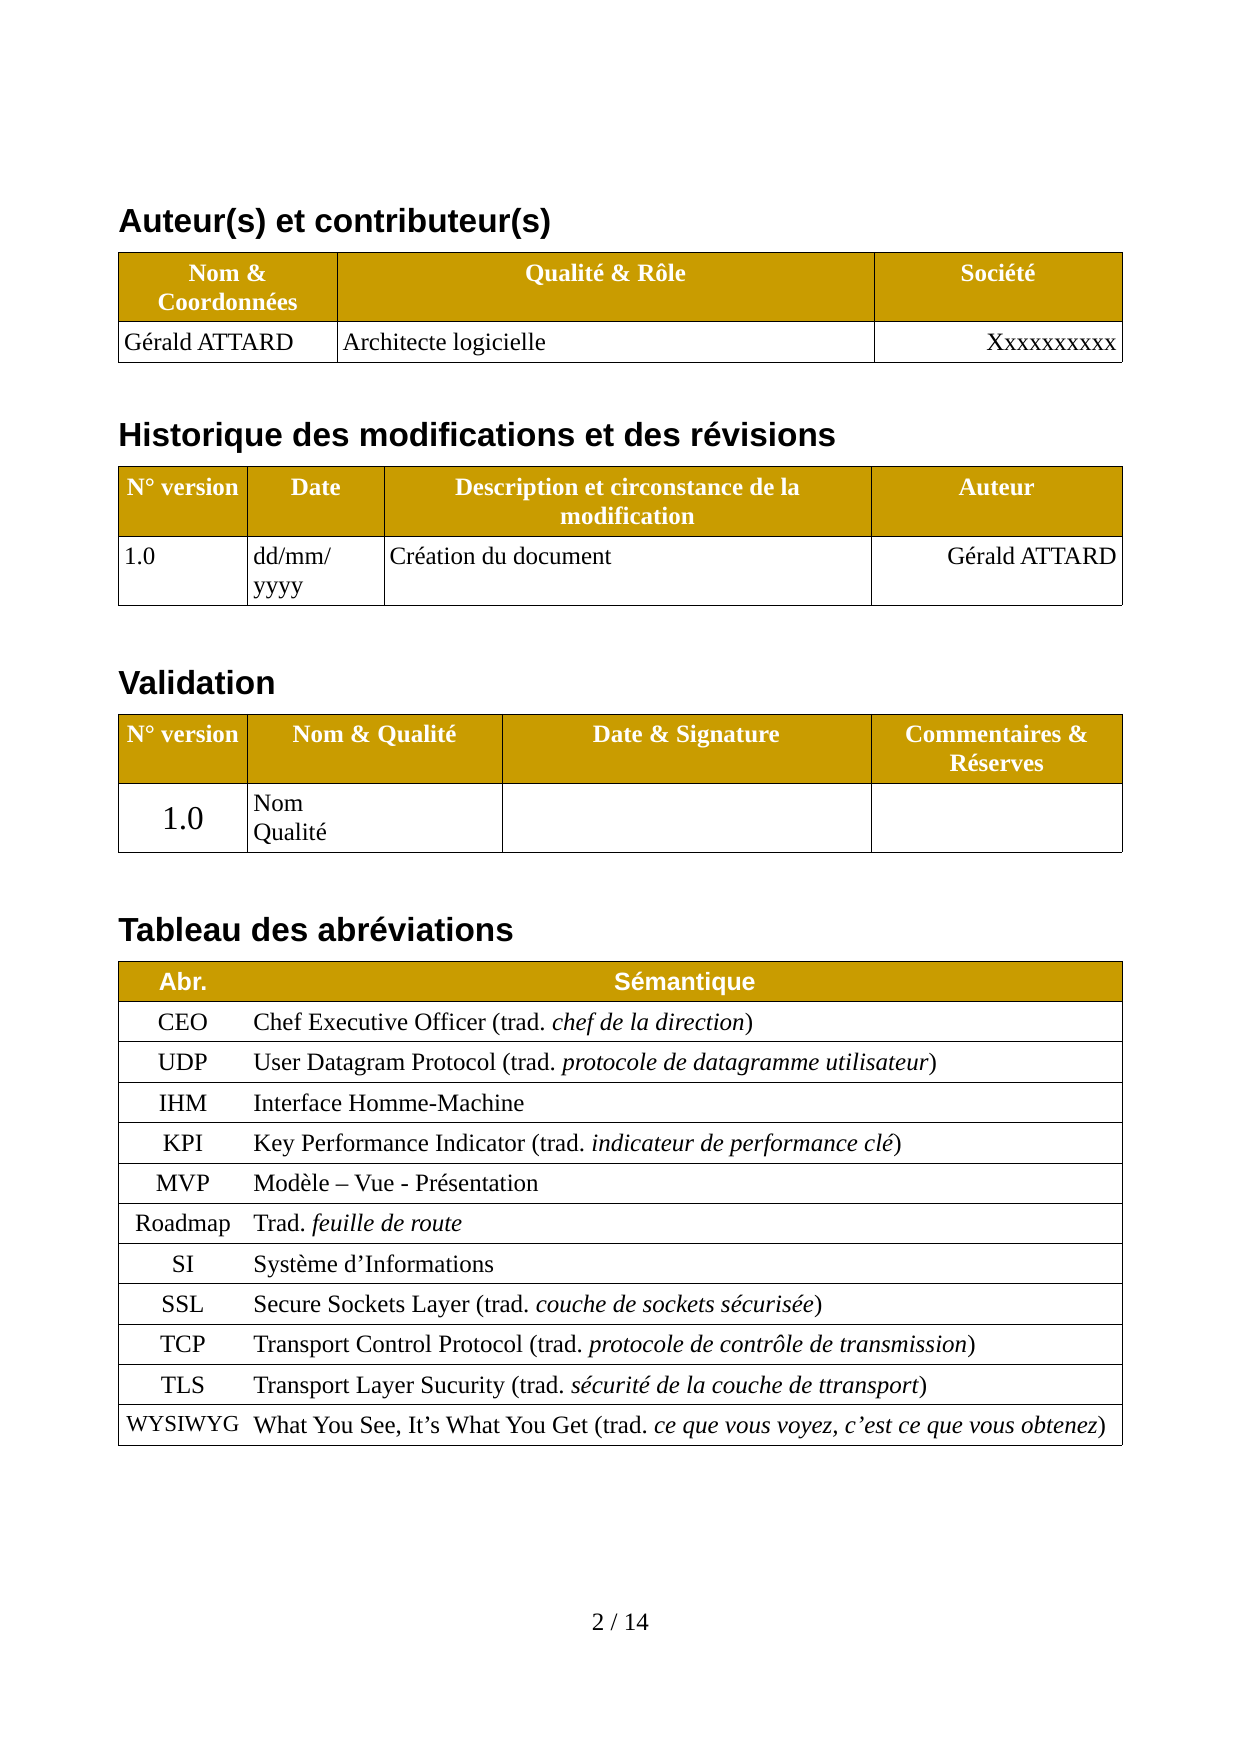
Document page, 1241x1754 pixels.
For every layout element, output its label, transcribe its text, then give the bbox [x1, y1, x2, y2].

table_cell Roadmap [119, 1204, 247, 1243]
table_cell IHM [119, 1083, 247, 1122]
table_cell 1.0 [119, 784, 247, 852]
table_cell Création du document [385, 537, 871, 604]
table_cell Transport Control Protocol (trad. protocole de contrôle de transmission) [247, 1325, 1122, 1364]
subtitle Tableau des abréviations [118, 910, 1122, 948]
table_header N° version [119, 467, 247, 536]
table_cell Trad. feuille de route [247, 1204, 1122, 1243]
subtitle Historique des modifications et des révisions [118, 416, 1122, 454]
table_cell MVP [119, 1164, 247, 1203]
table_cell What You See, It’s What You Get (trad. ce que vous voyez, c’est ce que vous obtenez) [247, 1405, 1122, 1444]
table_cell [872, 784, 1122, 852]
table_header N° version [119, 715, 247, 783]
table_cell Chef Executive Officer (trad. chef de la direction) [247, 1002, 1122, 1041]
table_cell User Datagram Protocol (trad. protocole de datagramme utilisateur) [247, 1042, 1122, 1082]
table_cell Nom Qualité [248, 784, 502, 852]
table_cell Secure Sockets Layer (trad. couche de sockets sécurisée) [247, 1284, 1122, 1324]
table_cell Key Performance Indicator (trad. indicateur de performance clé) [247, 1123, 1122, 1162]
table_header Description et circonstance de la modification [385, 467, 871, 536]
table_header Date & Signature [503, 715, 871, 783]
table_header Commentaires & Réserves [872, 715, 1122, 783]
table_header Auteur [872, 467, 1122, 536]
table_cell SI [119, 1244, 247, 1283]
table_cell 1.0 [119, 537, 247, 604]
table_header Qualité & Rôle [338, 253, 874, 321]
table_cell TCP [119, 1325, 247, 1364]
table_cell CEO [119, 1002, 247, 1041]
table_cell dd/mm/yyyy [248, 537, 384, 604]
table_cell UDP [119, 1042, 247, 1082]
table_header Date [248, 467, 384, 536]
subtitle Validation [118, 663, 1122, 701]
table_cell Transport Layer Sucurity (trad. sécurité de la couche de ttransport) [247, 1365, 1122, 1404]
table_header Nom & Coordonnées [119, 253, 337, 321]
table_cell Gérald ATTARD [872, 537, 1122, 604]
table_header Abr. [119, 962, 247, 1001]
table_cell KPI [119, 1123, 247, 1162]
table_cell SSL [119, 1284, 247, 1324]
table_cell Architecte logicielle [338, 322, 874, 362]
table_cell WYSIWYG [119, 1405, 247, 1444]
table_cell [503, 784, 871, 852]
table_cell Gérald ATTARD [119, 322, 337, 362]
table_cell Système d’Informations [247, 1244, 1122, 1283]
table_cell TLS [119, 1365, 247, 1404]
table_header Société [875, 253, 1122, 321]
table_cell Xxxxxxxxxx [875, 322, 1122, 362]
table_header Nom & Qualité [248, 715, 502, 783]
table_cell Interface Homme-Machine [247, 1083, 1122, 1122]
table_header Sémantique [247, 962, 1122, 1001]
table_cell Modèle – Vue - Présentation [247, 1164, 1122, 1203]
subtitle Auteur(s) et contributeur(s) [118, 201, 1122, 240]
